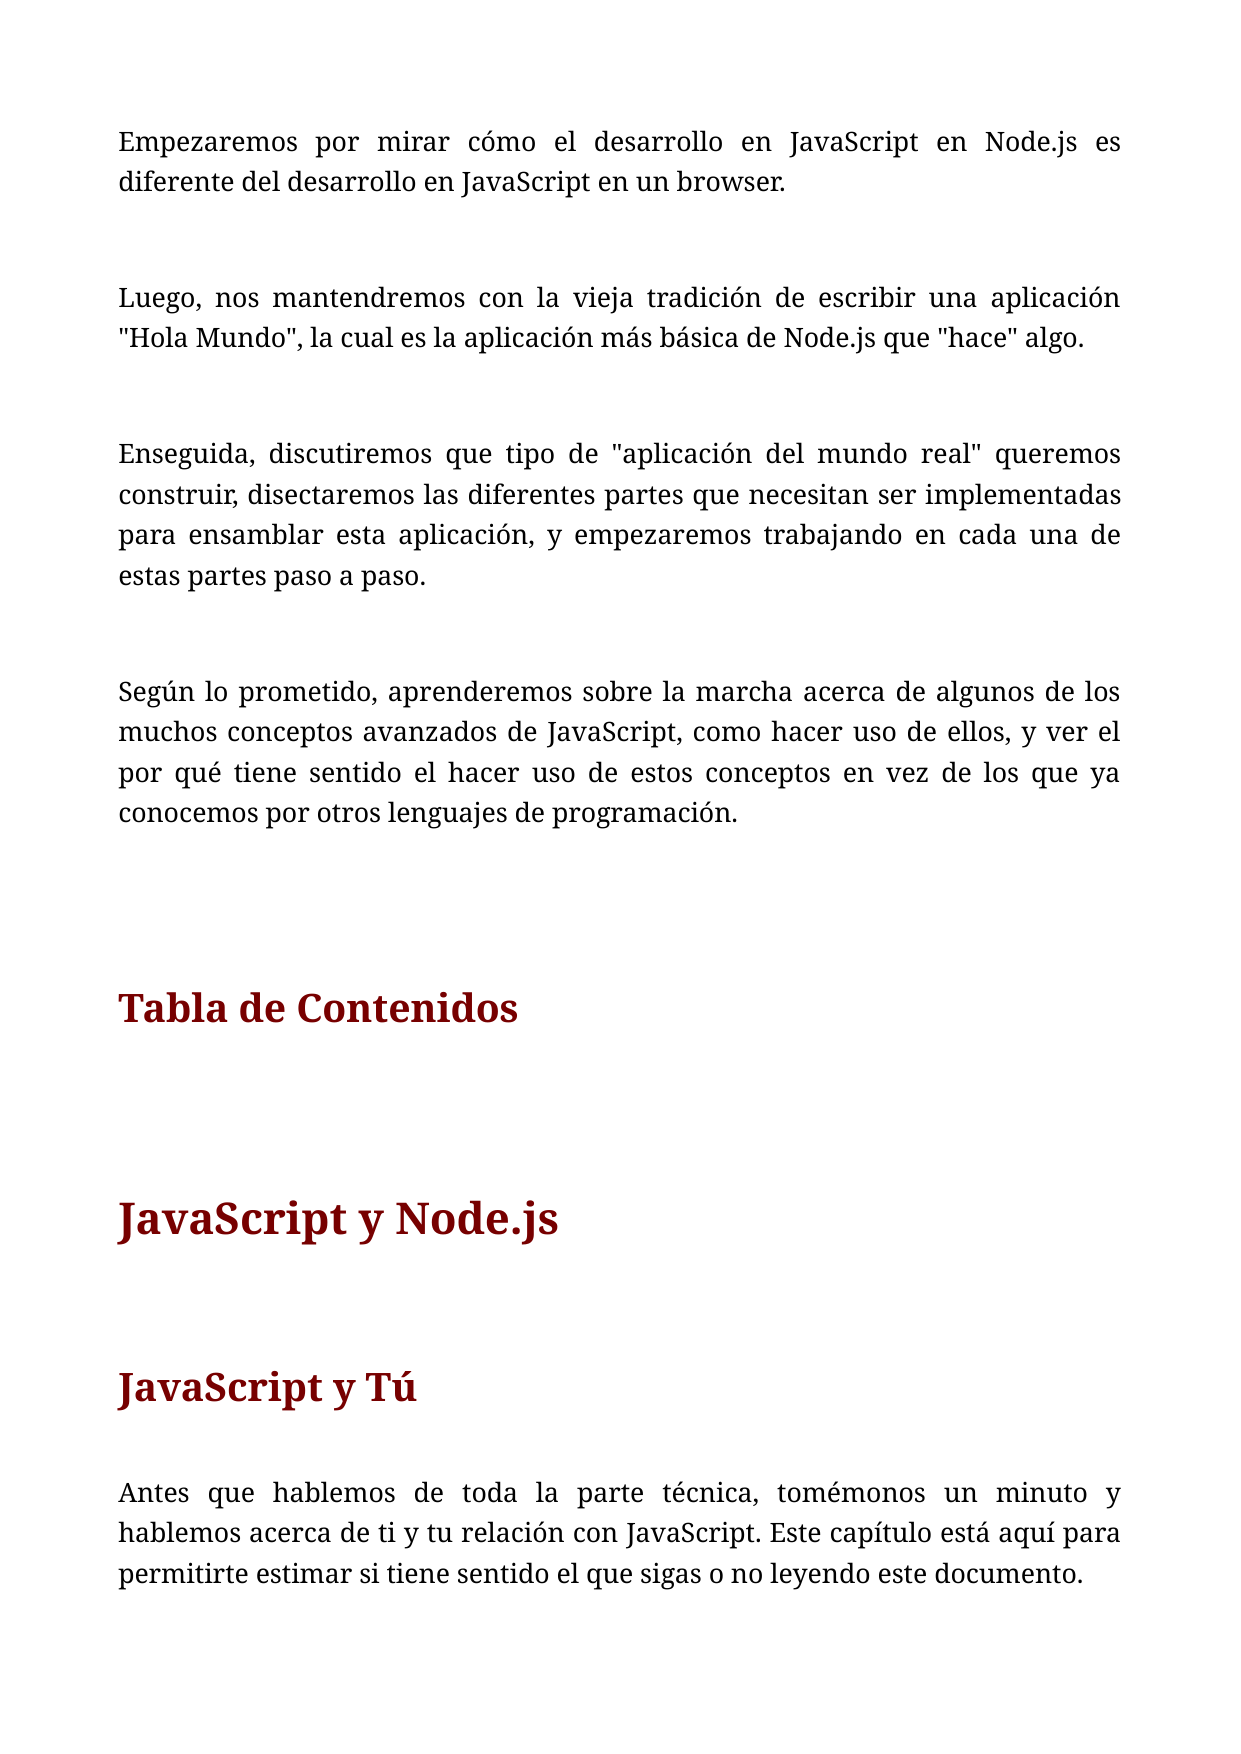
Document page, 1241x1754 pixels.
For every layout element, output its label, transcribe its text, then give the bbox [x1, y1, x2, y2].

subtitle JavaScript y Node.js [118, 1188, 1122, 1247]
text Según lo prometido, aprenderemos sobre la marcha acerca de algunos de los muchos conceptos avanzados de JavaScript, como hacer uso de ellos, y ver el por qué tiene sentido el hacer uso de estos conceptos en vez de los que ya conocemos por otros lenguajes de programación. [118, 668, 1122, 831]
subtitle JavaScript y Tú [118, 1360, 1122, 1413]
text Enseguida, discutiremos que tipo de "aplicación del mundo real" queremos construir, disectaremos las diferentes partes que necesitan ser implementadas para ensamblar esta aplicación, y empezaremos trabajando en cada una de estas partes paso a paso. [118, 431, 1122, 593]
text Empezaremos por mirar cómo el desarrollo en JavaScript en Node.js es diferente del desarrollo en JavaScript en un browser. [118, 118, 1122, 199]
text Antes que hablemos de toda la parte técnica, tomémonos un minuto y hablemos acerca de ti y tu relación con JavaScript. Este capítulo está aquí para permitirte estimar si tiene sentido el que sigas o no leyendo este documento. [118, 1469, 1122, 1591]
text Luego, nos mantendremos con la vieja tradición de escribir una aplicación "Hola Mundo", la cual es la aplicación más básica de Node.js que "hace" algo. [118, 274, 1122, 356]
text Tabla de Contenidos [118, 981, 1122, 1034]
